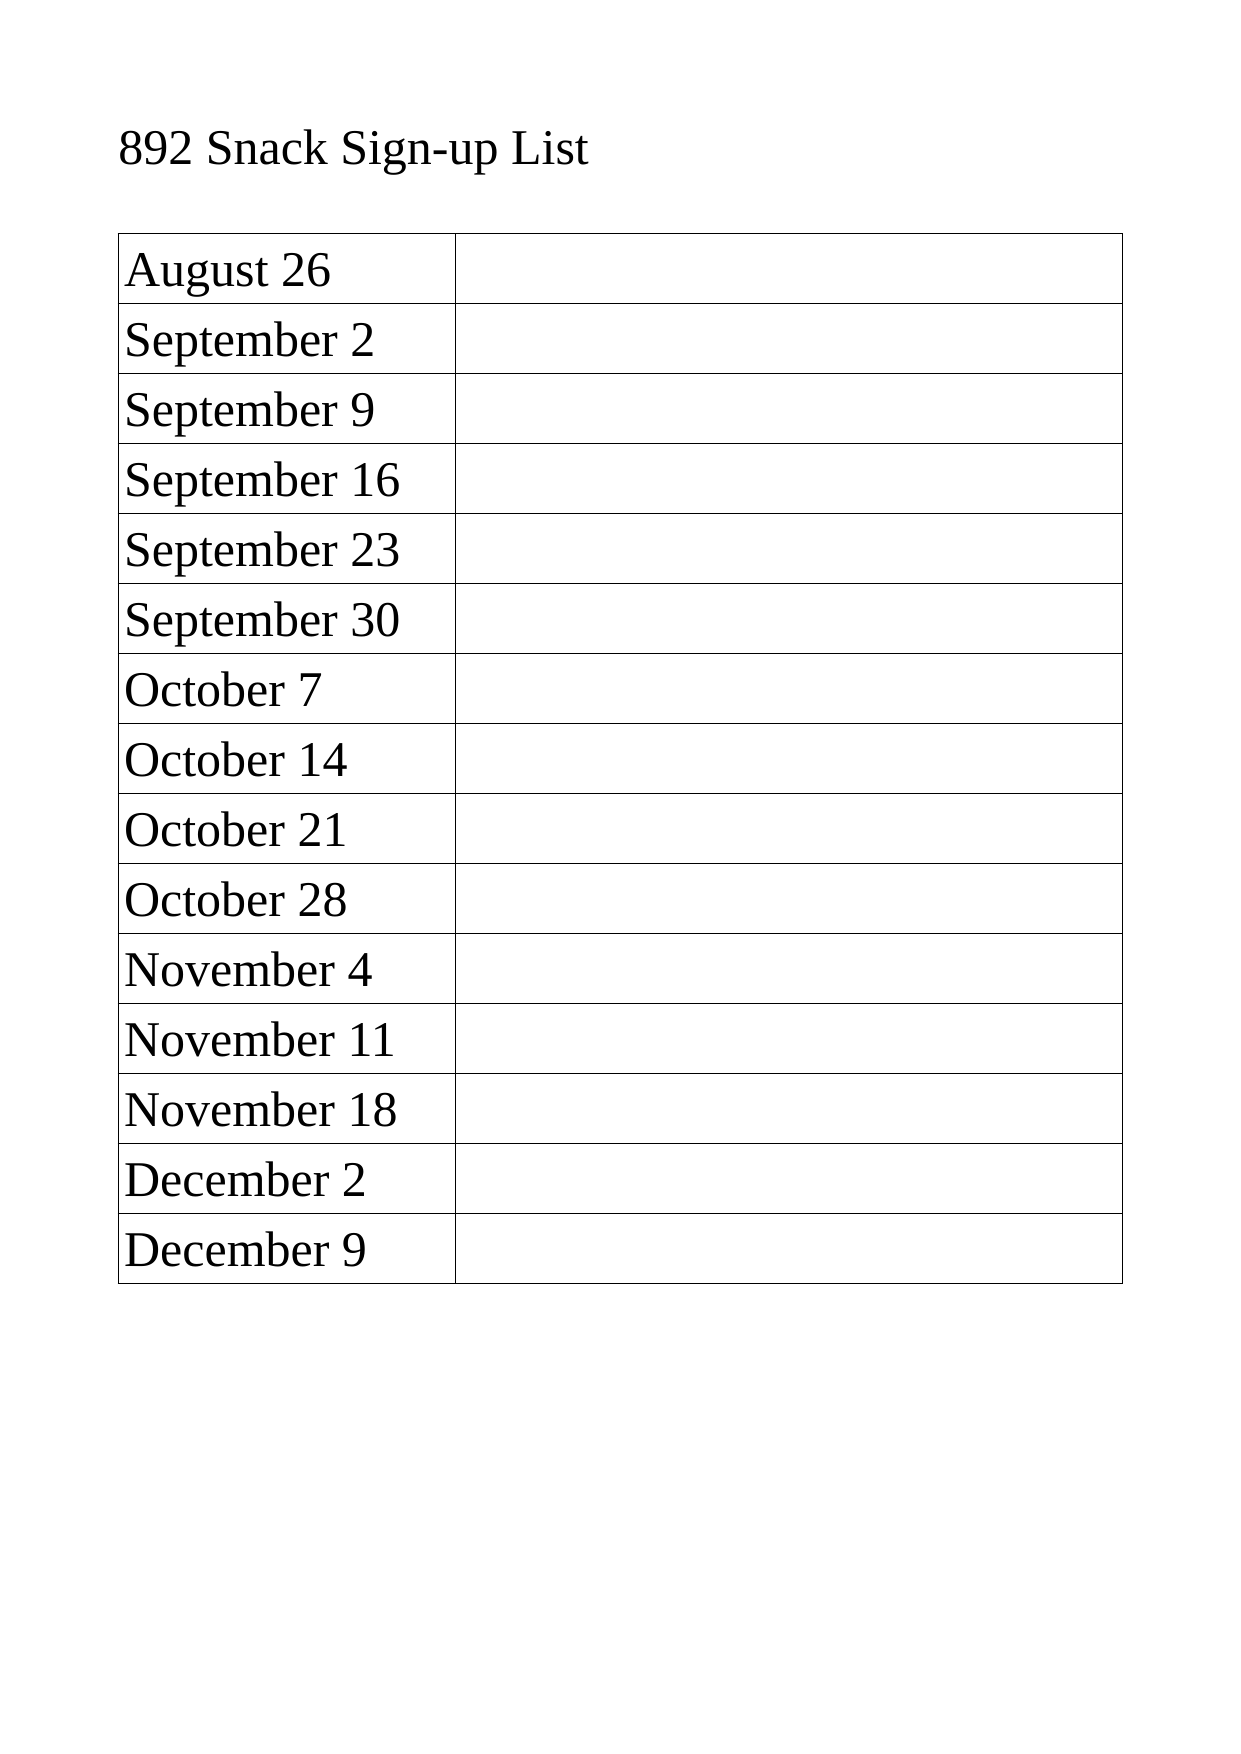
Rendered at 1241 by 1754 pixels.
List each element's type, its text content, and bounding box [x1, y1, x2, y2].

table_cell October 21 [119, 794, 455, 863]
table_cell October 7 [119, 654, 455, 723]
text 892 Snack Sign-up List [118, 118, 1122, 176]
table_cell [456, 1004, 1122, 1073]
table_cell September 23 [119, 514, 455, 583]
table_cell [456, 584, 1122, 653]
table_cell [456, 1074, 1122, 1143]
table_cell [456, 724, 1122, 793]
table_cell [456, 304, 1122, 373]
table_cell November 4 [119, 934, 455, 1003]
table_cell [456, 864, 1122, 933]
table_header [456, 234, 1122, 303]
table_cell October 28 [119, 864, 455, 933]
table_cell September 30 [119, 584, 455, 653]
table_cell November 11 [119, 1004, 455, 1073]
table_cell September 9 [119, 374, 455, 443]
table_cell [456, 374, 1122, 443]
table_cell [456, 1144, 1122, 1213]
table_cell [456, 444, 1122, 513]
table_cell [456, 794, 1122, 863]
table_cell November 18 [119, 1074, 455, 1143]
table_cell [456, 934, 1122, 1003]
table_cell September 16 [119, 444, 455, 513]
table_cell [456, 514, 1122, 583]
table_cell December 9 [119, 1214, 455, 1283]
table_cell October 14 [119, 724, 455, 793]
table_cell [456, 1214, 1122, 1283]
table_cell December 2 [119, 1144, 455, 1213]
table_header August 26 [119, 234, 455, 303]
table_cell September 2 [119, 304, 455, 373]
table_cell [456, 654, 1122, 723]
